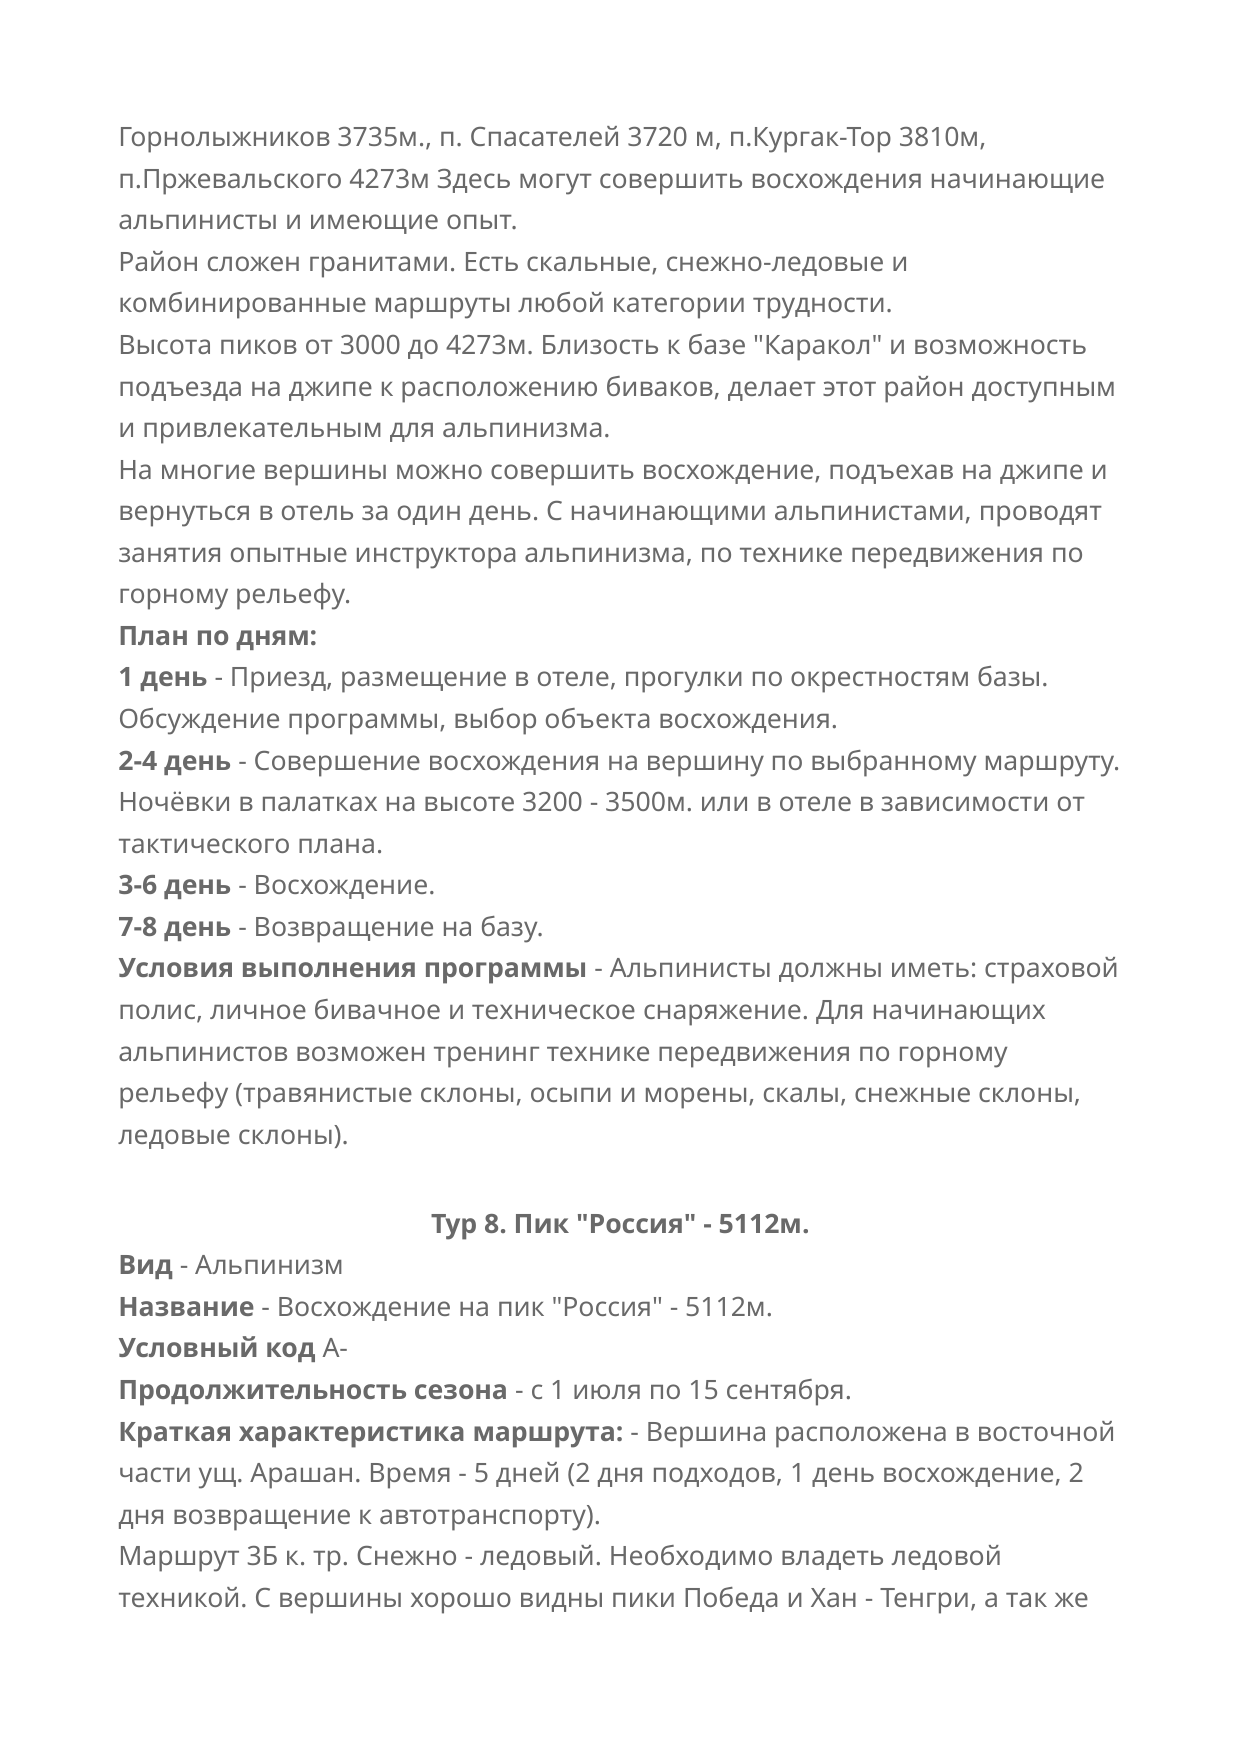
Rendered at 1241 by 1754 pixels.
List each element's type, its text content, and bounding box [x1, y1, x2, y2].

text Горнолыжников 3735м., п. Спасателей 3720 м, п.Кургак-Тор 3810м, п.Пржевальского 4273м Здесь могут совершить восхождения начинающие альпинисты и имеющие опыт. Район сложен гранитами. Есть скальные, снежно-ледовые и комбинированные маршруты любой категории трудности. Высота пиков от 3000 до 4273м. Близость к базе "Каракол" и возможность подъезда на джипе к расположению биваков, делает этот район доступным и привлекательным для альпинизма. На многие вершины можно совершить восхождение, подъехав на джипе и вернуться в отель за один день. С начинающими альпинистами, проводят занятия опытные инструктора альпинизма, по технике передвижения по горному рельефу. План по дням: 1 день - Приезд, размещение в отеле, прогулки по окрестностям базы. Обсуждение программы, выбор объекта восхождения. 2-4 день - Совершение восхождения на вершину по выбранному маршруту. Ночёвки в палатках на высоте 3200 - 3500м. или в отеле в зависимости от тактического плана. 3-6 день - Восхождение. 7-8 день - Возвращение на базу. Условия выполнения программы - Альпинисты должны иметь: страховой полис, личное бивачное и техническое снаряжение. Для начинающих альпинистов возможен тренинг технике передвижения по горному рельефу (травянистые склоны, осыпи и морены, скалы, снежные склоны, ледовые склоны). [118, 118, 1122, 1152]
text Тур 8. Пик "Россия" - 5112м. [118, 1205, 1122, 1241]
text Вид - Альпинизм Название - Восхождение на пик "Россия" - 5112м. Условный код А- Продолжительность сезона - с 1 июля по 15 сентября. Краткая характеристика маршрута: - Вершина расположена в восточной части ущ. Арашан. Время - 5 дней (2 дня подходов, 1 день восхождение, 2 дня возвращение к автотранспорту). Маршрут 3Б к. тр. Снежно - ледовый. Необходимо владеть ледовой техникой. С вершины хорошо видны пики Победа и Хан - Тенгри, а так же [118, 1246, 1122, 1615]
